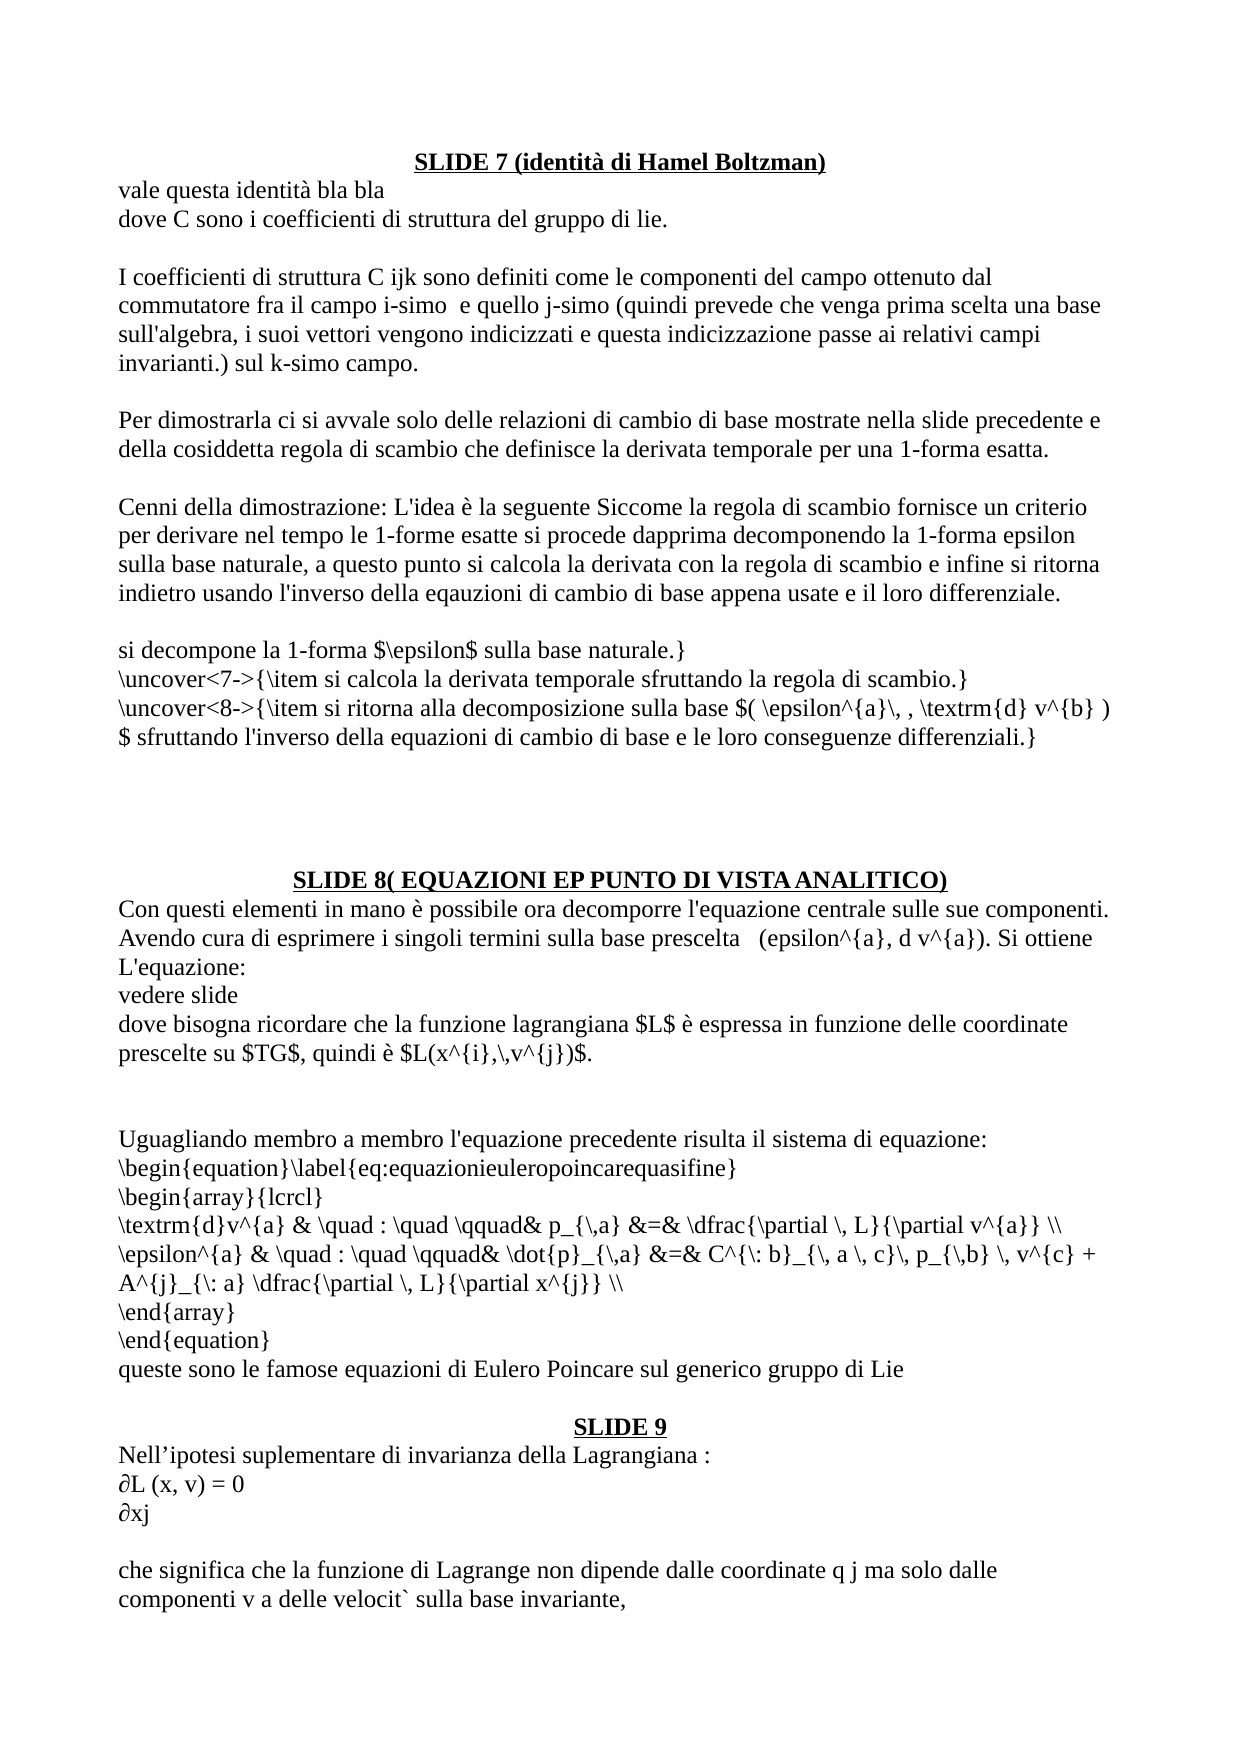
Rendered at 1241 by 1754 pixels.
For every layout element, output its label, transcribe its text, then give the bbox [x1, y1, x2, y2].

text dove C sono i coefficienti di struttura del gruppo di lie. [118, 204, 1122, 233]
text componenti v a delle velocit` sulla base invariante, [118, 1584, 1122, 1613]
text si decompone la 1-forma $\epsilon$ sulla base naturale.} [118, 636, 1122, 664]
text \uncover<7->{\item si calcola la derivata temporale sfruttando la regola di scambio.} [118, 664, 1122, 693]
text \begin{array}{lcrcl} [118, 1182, 1122, 1211]
text Con questi elementi in mano è possibile ora decomporre l'equazione centrale sulle sue componenti. Avendo cura di esprimere i singoli termini sulla base prescelta (epsilon^{a}, d v^{a}). Si ottiene [118, 894, 1122, 952]
text dove bisogna ricordare che la funzione lagrangiana $L$ è espressa in funzione delle coordinate prescelte su $TG$, quindi è $L(x^{i},\,v^{j})$. [118, 1009, 1122, 1067]
text \end{equation} [118, 1326, 1122, 1354]
text SLIDE 8( EQUAZIONI EP PUNTO DI VISTA ANALITICO) [118, 866, 1122, 894]
text ∂xj [118, 1498, 1122, 1527]
text Nell’ipotesi suplementare di invarianza della Lagrangiana : [118, 1441, 1122, 1469]
text \uncover<8->{\item si ritorna alla decomposizione sulla base $( \epsilon^{a}\, , \textrm{d} v^{b} ) $ sfruttando l'inverso della equazioni di cambio di base e le loro conseguenze differenziali.} [118, 693, 1122, 751]
text \textrm{d}v^{a} & \quad : \quad \qquad& p_{\,a} &=& \dfrac{\partial \, L}{\partial v^{a}} \\ [118, 1211, 1122, 1239]
text \begin{equation}\label{eq:equazionieuleropoincarequasifine} [118, 1153, 1122, 1182]
text SLIDE 9 [118, 1412, 1122, 1441]
text \end{array} [118, 1297, 1122, 1326]
text ∂L (x, v) = 0 [118, 1469, 1122, 1498]
text L'equazione: [118, 952, 1122, 981]
text queste sono le famose equazioni di Eulero Poincare sul generico gruppo di Lie [118, 1354, 1122, 1383]
text Per dimostrarla ci si avvale solo delle relazioni di cambio di base mostrate nella slide precedente e della cosiddetta regola di scambio che definisce la derivata temporale per una 1-forma esatta. [118, 406, 1122, 463]
text che significa che la funzione di Lagrange non dipende dalle coordinate q j ma solo dalle [118, 1556, 1122, 1584]
text Uguagliando membro a membro l'equazione precedente risulta il sistema di equazione: [118, 1124, 1122, 1153]
text vedere slide [118, 981, 1122, 1009]
text \epsilon^{a} & \quad : \quad \qquad& \dot{p}_{\,a} &=& C^{\: b}_{\, a \, c}\, p_{\,b} \, v^{c} + A^{j}_{\: a} \dfrac{\partial \, L}{\partial x^{j}} \\ [118, 1239, 1122, 1297]
text I coefficienti di struttura C ijk sono definiti come le componenti del campo ottenuto dal commutatore fra il campo i-simo e quello j-simo (quindi prevede che venga prima scelta una base sull'algebra, i suoi vettori vengono indicizzati e questa indicizzazione passe ai relativi campi invarianti.) sul k-simo campo. [118, 262, 1122, 377]
text Cenni della dimostrazione: L'idea è la seguente Siccome la regola di scambio fornisce un criterio per derivare nel tempo le 1-forme esatte si procede dapprima decomponendo la 1-forma epsilon sulla base naturale, a questo punto si calcola la derivata con la regola di scambio e infine si ritorna indietro usando l'inverso della eqauzioni di cambio di base appena usate e il loro differenziale. [118, 492, 1122, 607]
text vale questa identità bla bla [118, 176, 1122, 204]
text SLIDE 7 (identità di Hamel Boltzman) [118, 147, 1122, 176]
